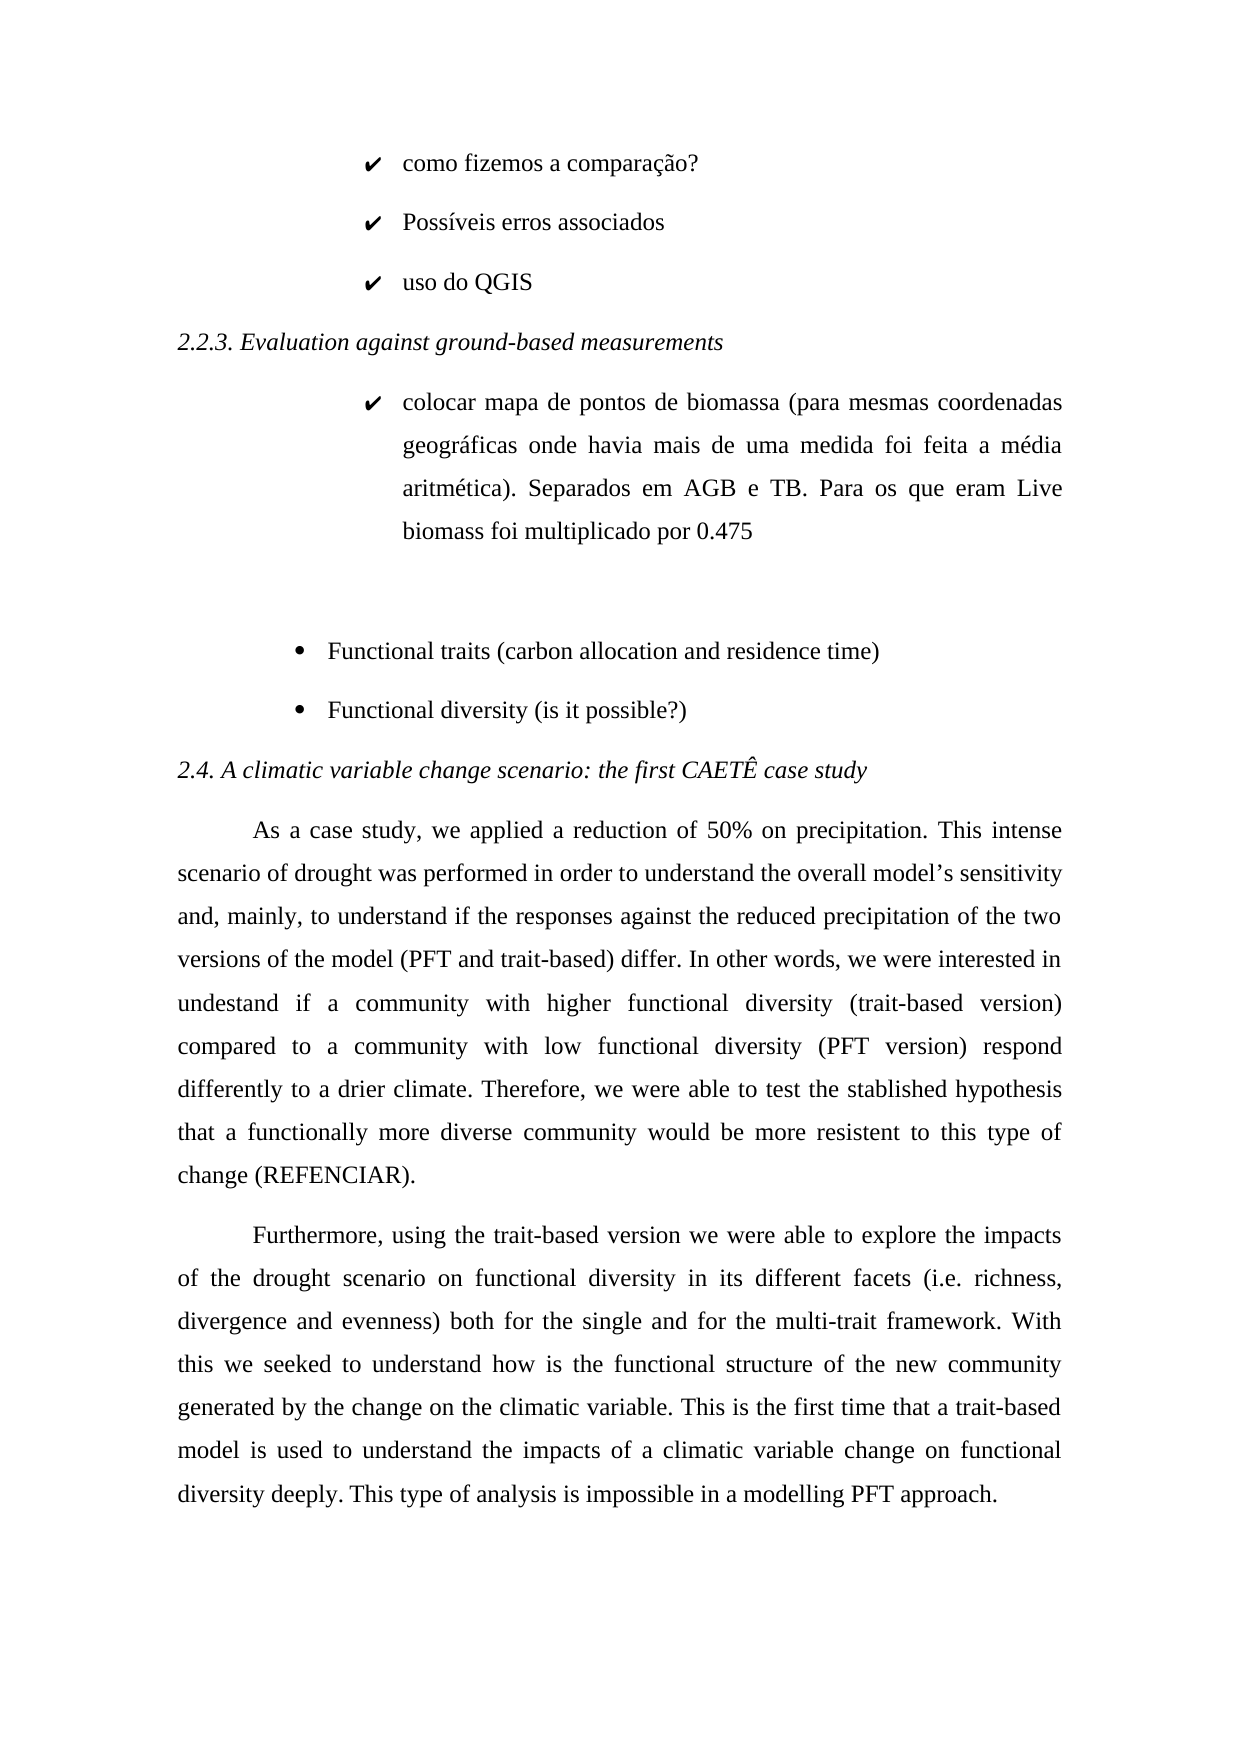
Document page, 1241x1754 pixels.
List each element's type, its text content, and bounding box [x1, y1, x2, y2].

list colocar mapa de pontos de biomassa (para mesmas coordenadas geográficas onde havia mais de uma medida foi feita a média aritmética). Separados em AGB e TB. Para os que eram Live biomass foi multiplicado por 0.475 [365, 387, 1063, 545]
list como fizemos a comparação? [365, 148, 1063, 176]
text Furthermore, using the trait-based version we were able to explore the impacts of the drought scenario on functional diversity in its different facets (i.e. richness, divergence and evenness) both for the single and for the multi-trait framework. With this we seeked to understand how is the functional structure of the new community generated by the change on the climatic variable. This is the first time that a trait-based model is used to understand the impacts of a climatic variable change on functional diversity deeply. This type of analysis is impossible in a modelling PFT approach. [177, 1220, 1063, 1508]
list Possíveis erros associados [365, 207, 1063, 236]
text As a case study, we applied a reduction of 50% on precipitation. This intense scenario of drought was performed in order to understand the overall model’s sensitivity and, mainly, to understand if the responses against the reduced precipitation of the two versions of the model (PFT and trait-based) differ. In other words, we were interested in undestand if a community with higher functional diversity (trait-based version) compared to a community with low functional diversity (PFT version) respond differently to a drier climate. Therefore, we were able to test the stablished hypothesis that a functionally more diverse community would be more resistent to this type of change (REFENCIAR). [177, 815, 1063, 1189]
list Functional diversity (is it possible?) [295, 696, 1063, 724]
list uso do QGIS [365, 267, 1063, 296]
text 2.2.3. Evaluation against ground-based measurements [177, 327, 1063, 356]
text 2.4. A climatic variable change scenario: the first CAETÊ case study [177, 755, 1063, 784]
list Functional traits (carbon allocation and residence time) [295, 636, 1063, 664]
